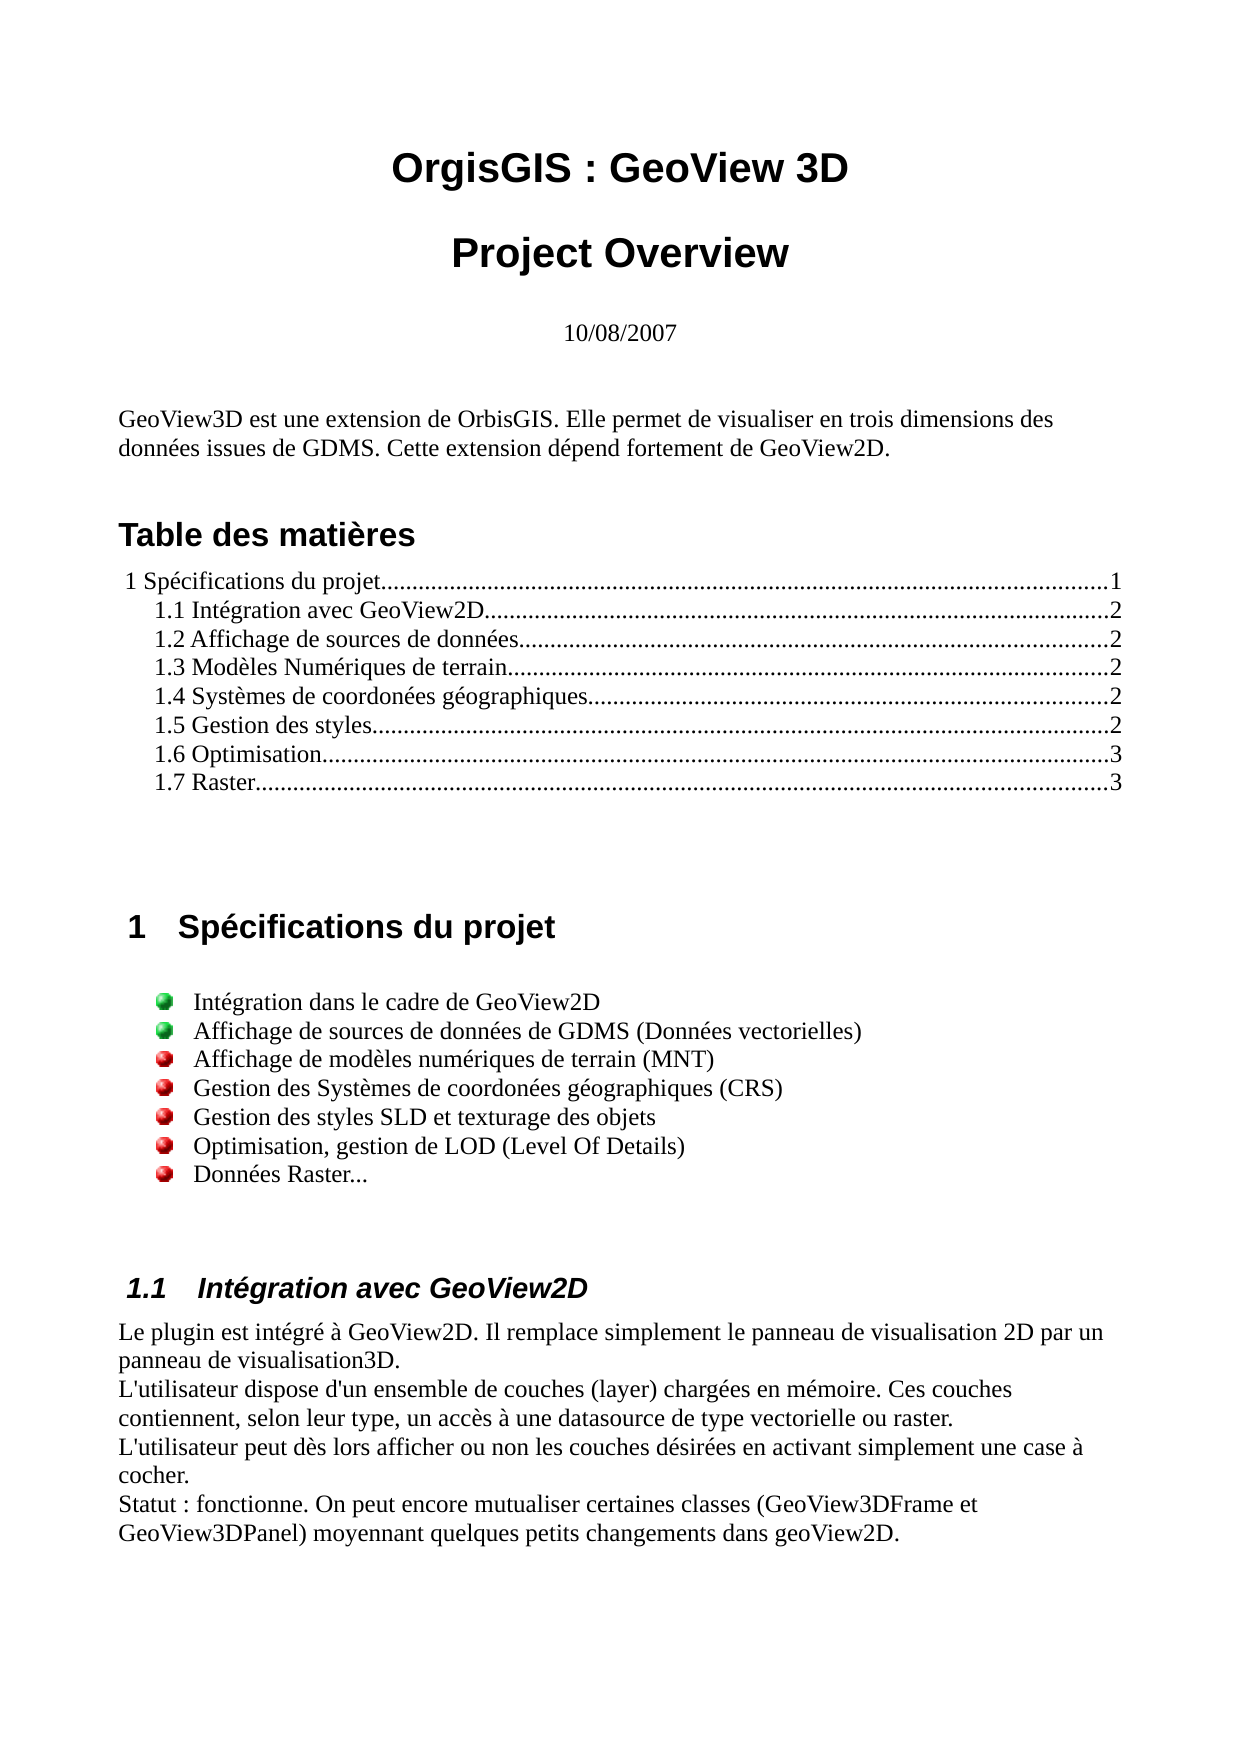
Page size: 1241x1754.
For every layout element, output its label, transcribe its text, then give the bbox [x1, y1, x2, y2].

text 1.2 Affichage de sources de données 2 [148, 624, 1122, 652]
subtitle Intégration avec GeoView2D [118, 1271, 1122, 1304]
picture [156, 993, 173, 1010]
list Gestion des styles SLD et texturage des objets [156, 1102, 1122, 1131]
text OrgisGIS : GeoView 3D [118, 143, 1122, 191]
text Le plugin est intégré à GeoView2D. Il remplace simplement le panneau de visualisation 2D par un panneau de visualisation3D. [118, 1317, 1122, 1374]
text 1.7 Raster 3 [148, 767, 1122, 796]
text 10/08/2007 [118, 318, 1122, 346]
list Gestion des Systèmes de coordonées géographiques (CRS) [156, 1073, 1122, 1102]
text L'utilisateur dispose d'un ensemble de couches (layer) chargées en mémoire. Ces couches contiennent, selon leur type, un accès à une datasource de type vectorielle ou raster. [118, 1374, 1122, 1432]
list Intégration dans le cadre de GeoView2D [156, 987, 1122, 1016]
subtitle Table des matières [118, 515, 1122, 554]
text 1.4 Systèmes de coordonées géographiques 2 [148, 681, 1122, 710]
text Project Overview [118, 228, 1122, 276]
text 1.3 Modèles Numériques de terrain 2 [148, 652, 1122, 681]
text 1.5 Gestion des styles 2 [148, 710, 1122, 739]
list Affichage de sources de données de GDMS (Données vectorielles) [156, 1016, 1122, 1044]
picture [156, 1022, 173, 1039]
text 1 Spécifications du projet 1 [118, 566, 1122, 595]
picture [156, 1137, 173, 1154]
picture [156, 1051, 173, 1067]
text 1.6 Optimisation 3 [148, 739, 1122, 767]
list Données Raster... [156, 1159, 1122, 1188]
text L'utilisateur peut dès lors afficher ou non les couches désirées en activant simplement une case à cocher. [118, 1432, 1122, 1489]
picture [156, 1108, 173, 1125]
list Optimisation, gestion de LOD (Level Of Details) [156, 1131, 1122, 1159]
picture [156, 1166, 173, 1182]
list Affichage de modèles numériques de terrain (MNT) [156, 1044, 1122, 1073]
text GeoView3D est une extension de OrbisGIS. Elle permet de visualiser en trois dimensions des données issues de GDMS. Cette extension dépend fortement de GeoView2D. [118, 404, 1122, 461]
picture [156, 1079, 173, 1096]
subtitle Spécifications du projet [118, 907, 1122, 946]
text 1.1 Intégration avec GeoView2D 2 [148, 595, 1122, 624]
text Statut : fonctionne. On peut encore mutualiser certaines classes (GeoView3DFrame et GeoView3DPanel) moyennant quelques petits changements dans geoView2D. [118, 1489, 1122, 1547]
